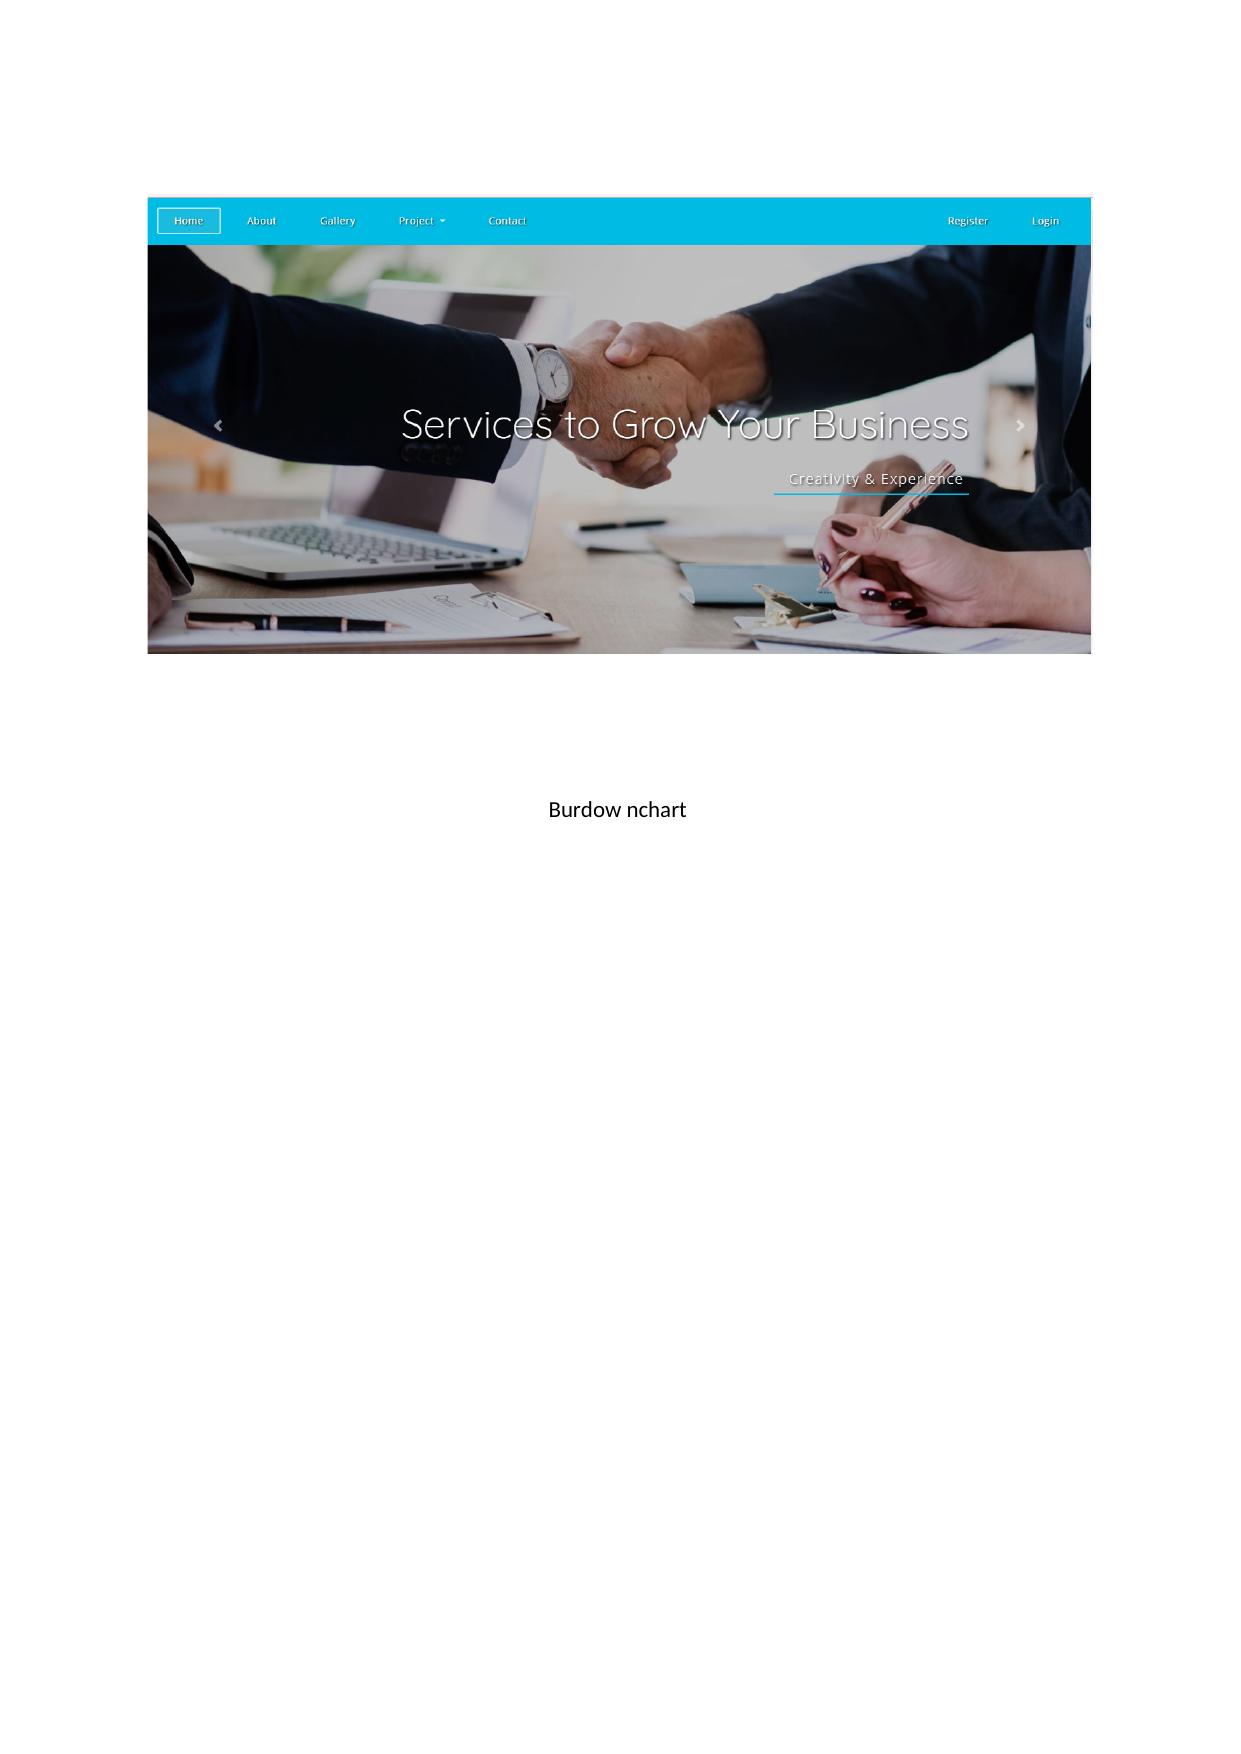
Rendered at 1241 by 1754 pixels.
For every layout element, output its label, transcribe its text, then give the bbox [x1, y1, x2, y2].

text Burdow nchart [148, 796, 1093, 824]
